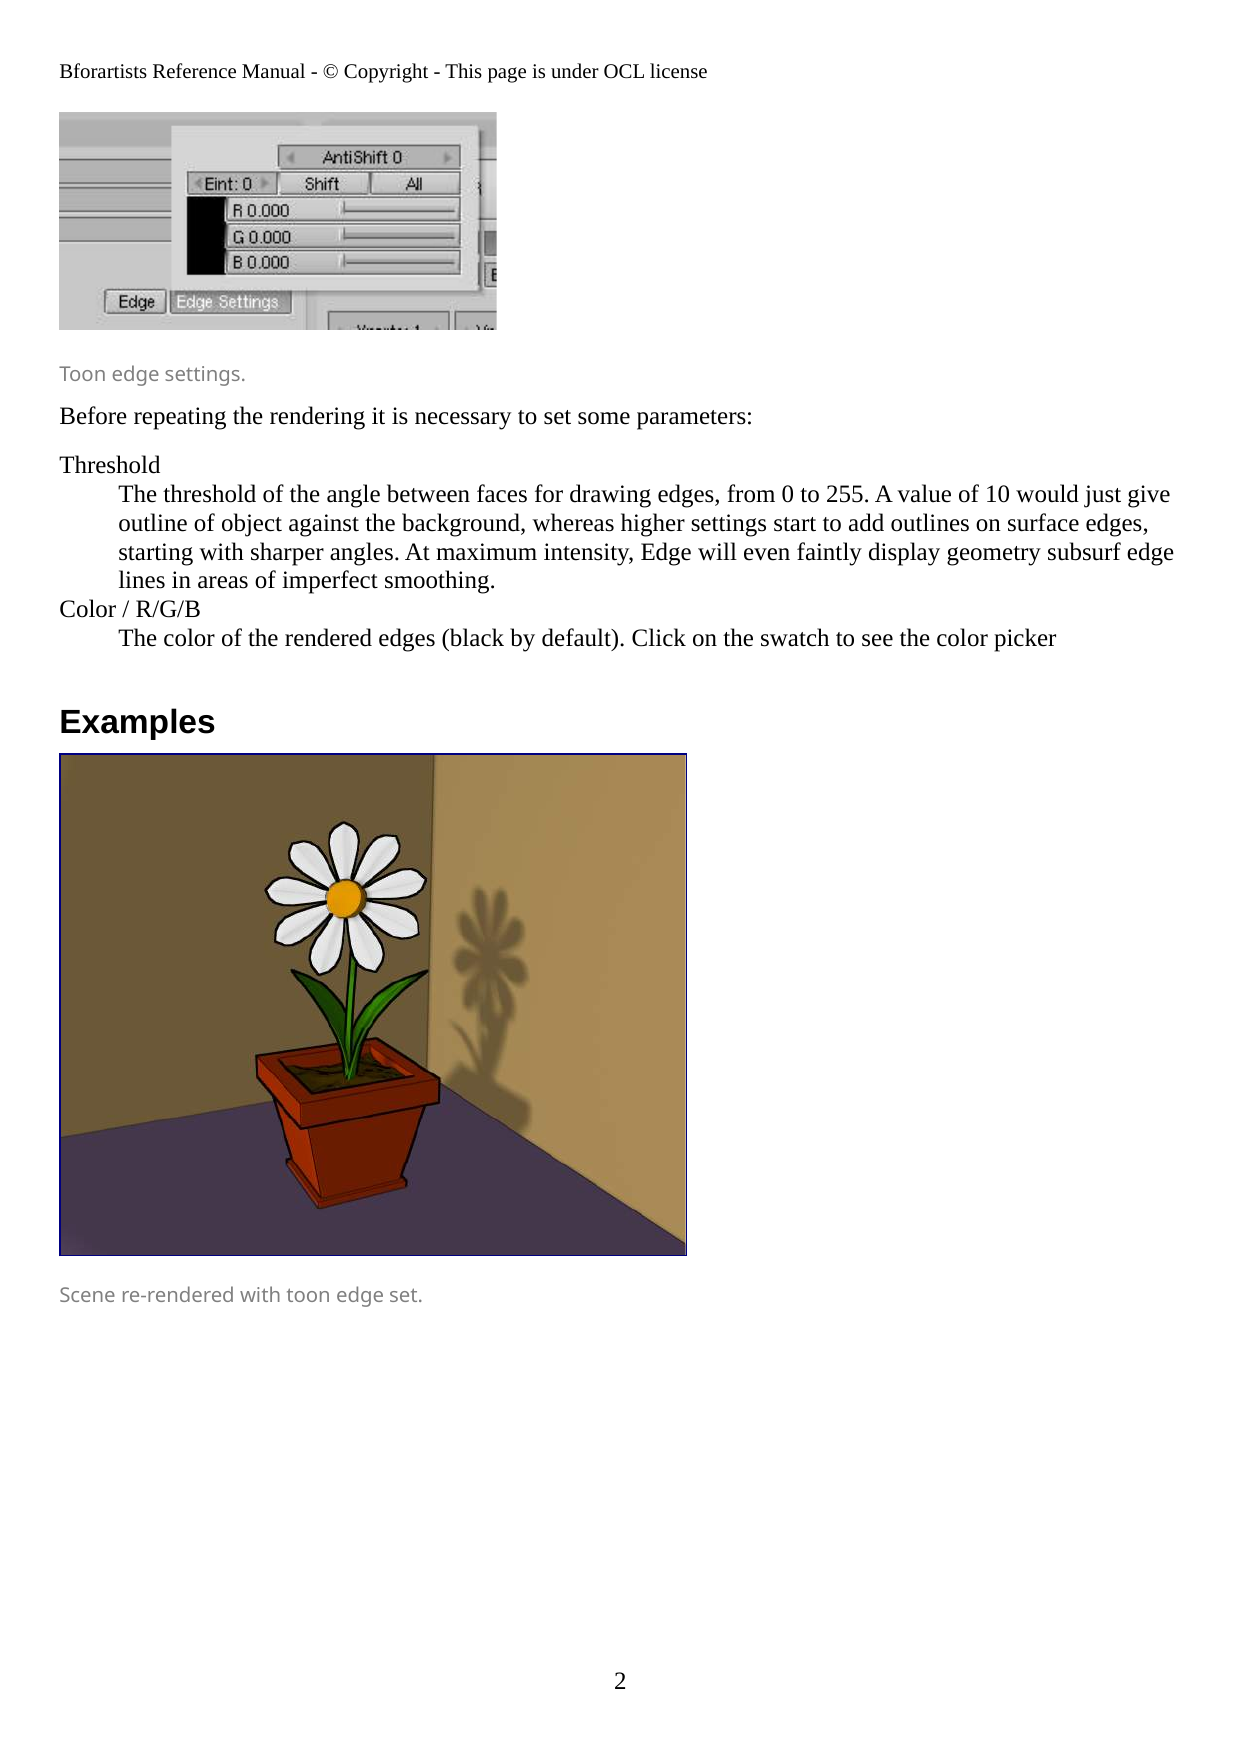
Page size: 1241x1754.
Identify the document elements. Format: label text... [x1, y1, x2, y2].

text Scene re-rendered with toon edge set. [59, 1277, 1181, 1308]
text Before repeating the rendering it is necessary to set some parameters: [59, 401, 1181, 430]
subtitle Examples [59, 702, 1181, 741]
list The color of the rendered edges (black by default). Click on the swatch to see the color picker [118, 623, 1181, 652]
subtitle Color / R/G/B [59, 594, 1181, 623]
list The threshold of the angle between faces for drawing edges, from 0 to 255. A value of 10 would just give outline of object against the background, whereas higher settings start to add outlines on surface edges, starting with sharper angles. At maximum intensity, Edge will even faintly display geometry subsurf edge lines in areas of imperfect smoothing. [118, 479, 1181, 594]
text Toon edge settings. [59, 356, 1181, 387]
subtitle Threshold [59, 451, 1181, 479]
picture [59, 112, 497, 330]
picture [61, 755, 686, 1255]
